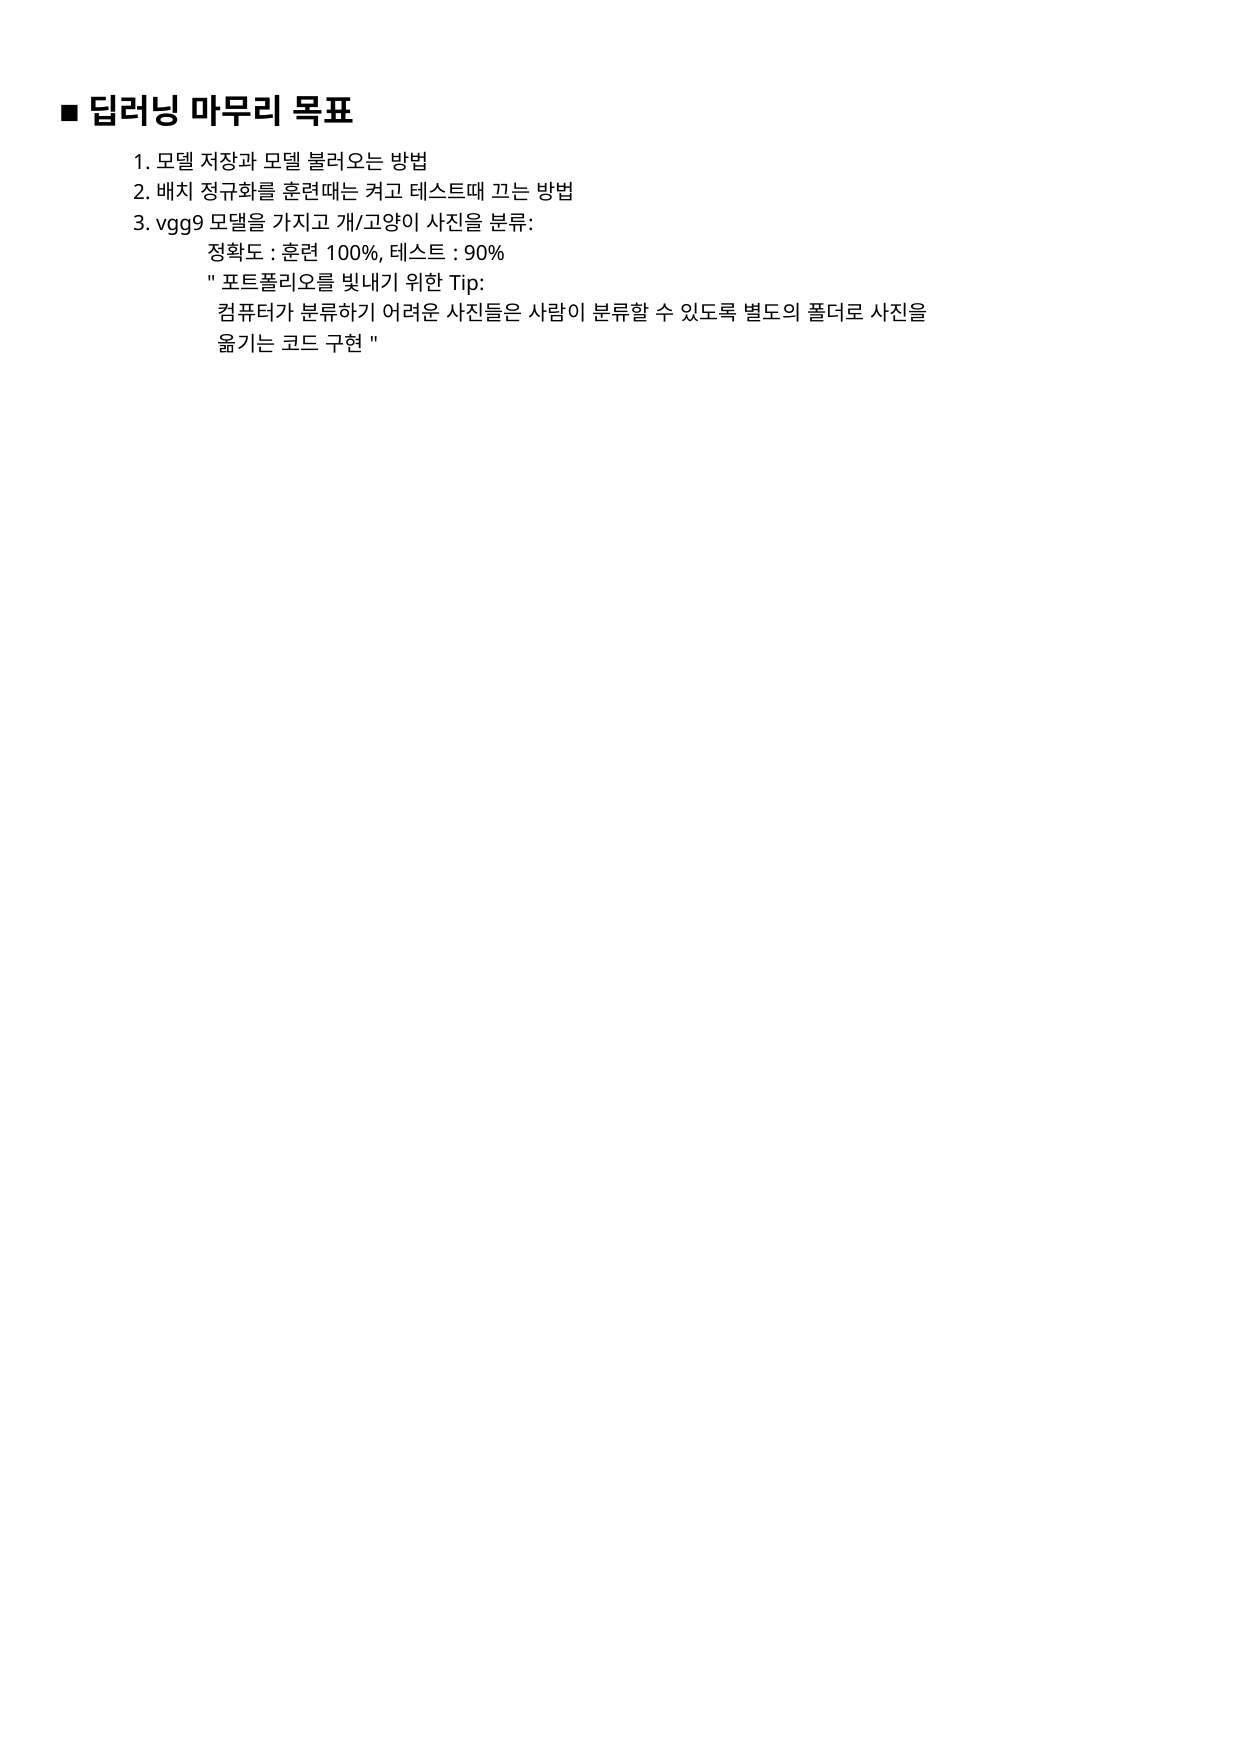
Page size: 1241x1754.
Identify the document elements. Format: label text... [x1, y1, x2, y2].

text 3. vgg9 모댈을 가지고 개/고양이 사진을 분류: [59, 206, 1181, 236]
text 컴퓨터가 분류하기 어려운 사진들은 사람이 분류할 수 있도록 별도의 폴더로 사진을 [59, 297, 1181, 327]
text 정확도 : 훈련 100%, 테스트 : 90% [59, 236, 1181, 266]
text 옮기는 코드 구현 " [59, 327, 1181, 357]
text 1. 모델 저장과 모델 불러오는 방법 [59, 145, 1181, 175]
subtitle ■ 딥러닝 마무리 목표 [59, 84, 1181, 133]
text " 포트폴리오를 빛내기 위한 Tip: [59, 266, 1181, 297]
text 2. 배치 정규화를 훈련때는 켜고 테스트때 끄는 방법 [59, 175, 1181, 206]
